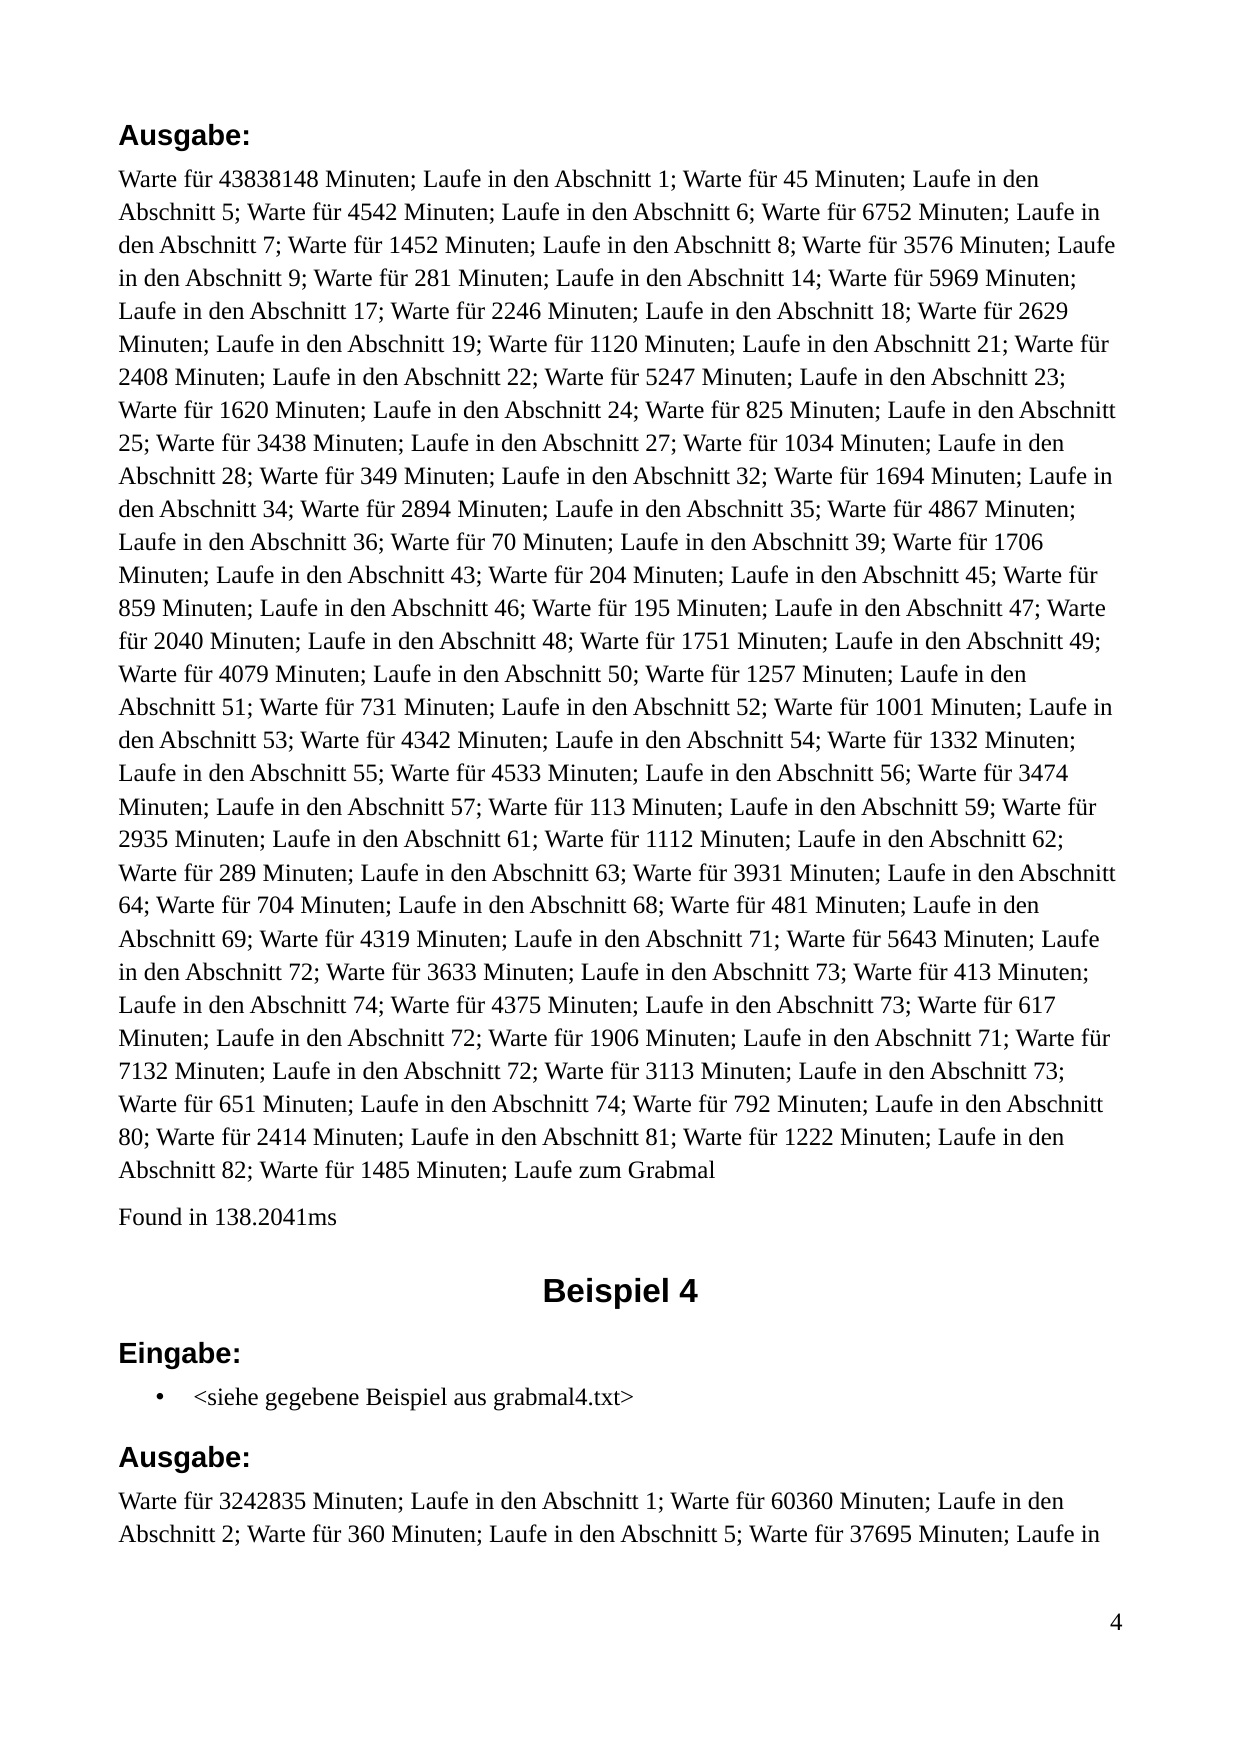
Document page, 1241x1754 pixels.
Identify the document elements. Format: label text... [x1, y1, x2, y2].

text Found in 138.2041ms [118, 1202, 1122, 1231]
subtitle Ausgabe: [118, 118, 1122, 152]
subtitle Beispiel 4 [118, 1271, 1122, 1309]
text Warte für 3242835 Minuten; Laufe in den Abschnitt 1; Warte für 60360 Minuten; Laufe in den Abschnitt 2; Warte für 360 Minuten; Laufe in den Abschnitt 5; Warte für 37695 Minuten; Laufe in [118, 1486, 1122, 1548]
text Warte für 43838148 Minuten; Laufe in den Abschnitt 1; Warte für 45 Minuten; Laufe in den Abschnitt 5; Warte für 4542 Minuten; Laufe in den Abschnitt 6; Warte für 6752 Minuten; Laufe in den Abschnitt 7; Warte für 1452 Minuten; Laufe in den Abschnitt 8; Warte für 3576 Minuten; Laufe in den Abschnitt 9; Warte für 281 Minuten; Laufe in den Abschnitt 14; Warte für 5969 Minuten; Laufe in den Abschnitt 17; Warte für 2246 Minuten; Laufe in den Abschnitt 18; Warte für 2629 Minuten; Laufe in den Abschnitt 19; Warte für 1120 Minuten; Laufe in den Abschnitt 21; Warte für 2408 Minuten; Laufe in den Abschnitt 22; Warte für 5247 Minuten; Laufe in den Abschnitt 23; Warte für 1620 Minuten; Laufe in den Abschnitt 24; Warte für 825 Minuten; Laufe in den Abschnitt 25; Warte für 3438 Minuten; Laufe in den Abschnitt 27; Warte für 1034 Minuten; Laufe in den Abschnitt 28; Warte für 349 Minuten; Laufe in den Abschnitt 32; Warte für 1694 Minuten; Laufe in den Abschnitt 34; Warte für 2894 Minuten; Laufe in den Abschnitt 35; Warte für 4867 Minuten; Laufe in den Abschnitt 36; Warte für 70 Minuten; Laufe in den Abschnitt 39; Warte für 1706 Minuten; Laufe in den Abschnitt 43; Warte für 204 Minuten; Laufe in den Abschnitt 45; Warte für 859 Minuten; Laufe in den Abschnitt 46; Warte für 195 Minuten; Laufe in den Abschnitt 47; Warte für 2040 Minuten; Laufe in den Abschnitt 48; Warte für 1751 Minuten; Laufe in den Abschnitt 49; Warte für 4079 Minuten; Laufe in den Abschnitt 50; Warte für 1257 Minuten; Laufe in den Abschnitt 51; Warte für 731 Minuten; Laufe in den Abschnitt 52; Warte für 1001 Minuten; Laufe in den Abschnitt 53; Warte für 4342 Minuten; Laufe in den Abschnitt 54; Warte für 1332 Minuten; Laufe in den Abschnitt 55; Warte für 4533 Minuten; Laufe in den Abschnitt 56; Warte für 3474 Minuten; Laufe in den Abschnitt 57; Warte für 113 Minuten; Laufe in den Abschnitt 59; Warte für 2935 Minuten; Laufe in den Abschnitt 61; Warte für 1112 Minuten; Laufe in den Abschnitt 62; Warte für 289 Minuten; Laufe in den Abschnitt 63; Warte für 3931 Minuten; Laufe in den Abschnitt 64; Warte für 704 Minuten; Laufe in den Abschnitt 68; Warte für 481 Minuten; Laufe in den Abschnitt 69; Warte für 4319 Minuten; Laufe in den Abschnitt 71; Warte für 5643 Minuten; Laufe in den Abschnitt 72; Warte für 3633 Minuten; Laufe in den Abschnitt 73; Warte für 413 Minuten; Laufe in den Abschnitt 74; Warte für 4375 Minuten; Laufe in den Abschnitt 73; Warte für 617 Minuten; Laufe in den Abschnitt 72; Warte für 1906 Minuten; Laufe in den Abschnitt 71; Warte für 7132 Minuten; Laufe in den Abschnitt 72; Warte für 3113 Minuten; Laufe in den Abschnitt 73; Warte für 651 Minuten; Laufe in den Abschnitt 74; Warte für 792 Minuten; Laufe in den Abschnitt 80; Warte für 2414 Minuten; Laufe in den Abschnitt 81; Warte für 1222 Minuten; Laufe in den Abschnitt 82; Warte für 1485 Minuten; Laufe zum Grabmal [118, 164, 1122, 1183]
subtitle Eingabe: [118, 1336, 1122, 1370]
subtitle Ausgabe: [118, 1440, 1122, 1474]
list <siehe gegebene Beispiel aus grabmal4.txt> [156, 1382, 1122, 1411]
